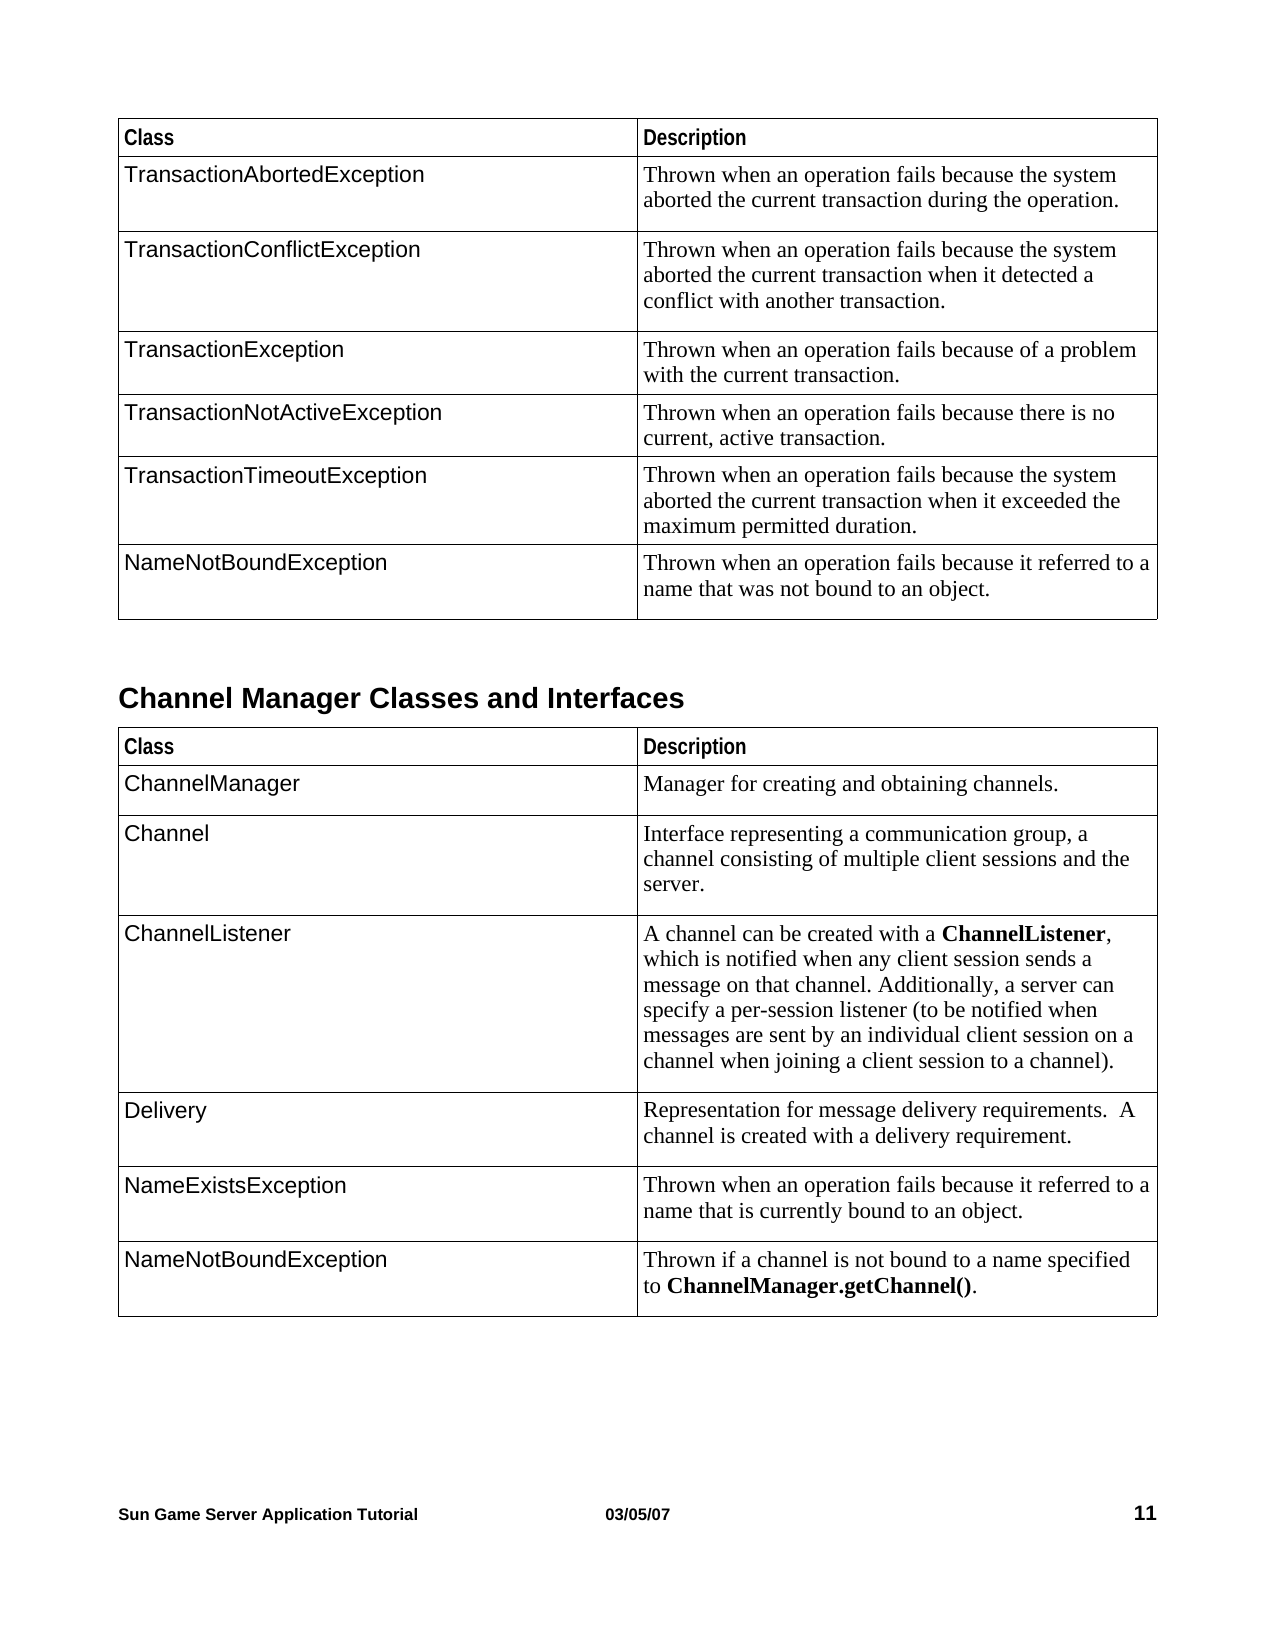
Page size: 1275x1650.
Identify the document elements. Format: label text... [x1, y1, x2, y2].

table_cell TransactionNotActiveException [119, 395, 637, 456]
table_cell ChannelListener [119, 916, 637, 1092]
table_header Description [638, 728, 1157, 765]
table_cell Interface representing a communication group, a channel consisting of multiple client sessions and the server. [638, 816, 1157, 915]
table_cell Thrown if a channel is not bound to a name specified to ChannelManager.getChannel(). [638, 1242, 1157, 1316]
table_cell Thrown when an operation fails because of a problem with the current transaction. [638, 332, 1157, 394]
table_cell Thrown when an operation fails because it referred to a name that was not bound to an object. [638, 545, 1157, 619]
table_cell Manager for creating and obtaining channels. [638, 766, 1157, 815]
table_cell Thrown when an operation fails because the system aborted the current transaction during the operation. [638, 157, 1157, 231]
table_cell Representation for message delivery requirements. A channel is created with a delivery requirement. [638, 1093, 1157, 1166]
table_cell Thrown when an operation fails because there is no current, active transaction. [638, 395, 1157, 456]
table_cell Thrown when an operation fails because it referred to a name that is currently bound to an object. [638, 1167, 1157, 1241]
subtitle Channel Manager Classes and Interfaces [118, 682, 1157, 715]
table_cell Thrown when an operation fails because the system aborted the current transaction when it detected a conflict with another transaction. [638, 232, 1157, 331]
table_cell NameNotBoundException [119, 1242, 637, 1316]
table_cell A channel can be created with a ChannelListener, which is notified when any client session sends a message on that channel. Additionally, a server can specify a per-session listener (to be notified when messages are sent by an individual client session on a channel when joining a client session to a channel). [638, 916, 1157, 1092]
table_cell Delivery [119, 1093, 637, 1166]
table_header Class [119, 119, 637, 156]
table_cell TransactionAbortedException [119, 157, 637, 231]
table_cell Channel [119, 816, 637, 915]
table_cell Thrown when an operation fails because the system aborted the current transaction when it exceeded the maximum permitted duration. [638, 457, 1157, 544]
table_cell NameNotBoundException [119, 545, 637, 619]
table_cell TransactionConflictException [119, 232, 637, 331]
table_cell TransactionException [119, 332, 637, 394]
table_cell NameExistsException [119, 1167, 637, 1241]
table_cell ChannelManager [119, 766, 637, 815]
table_cell TransactionTimeoutException [119, 457, 637, 544]
table_header Class [119, 728, 637, 765]
table_header Description [638, 119, 1157, 156]
